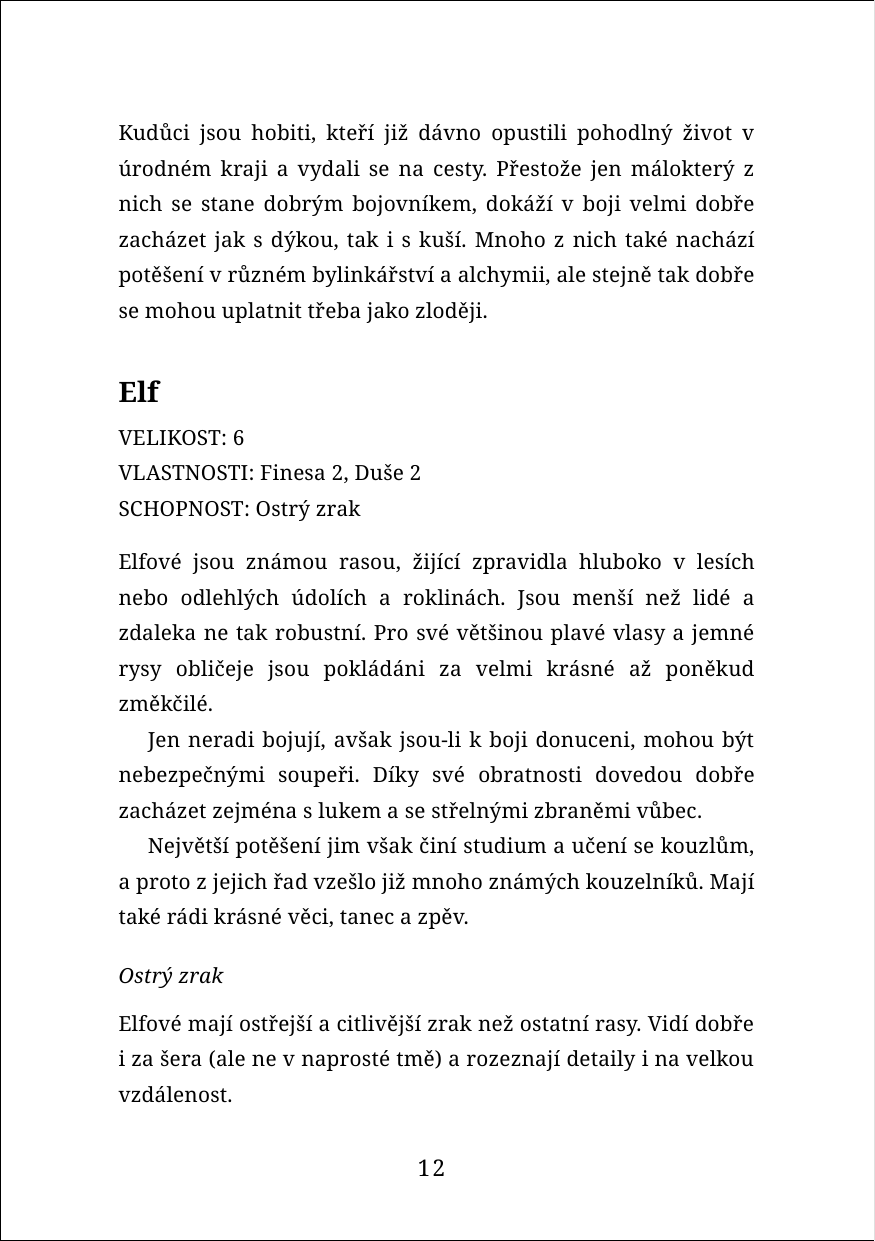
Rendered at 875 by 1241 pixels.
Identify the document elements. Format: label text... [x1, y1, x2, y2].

text Ostrý zrak [118, 961, 756, 990]
text Elfové mají ostřejší a citlivější zrak než ostatní rasy. Vidí dobře i za šera (ale ne v naprosté tmě) a rozeznají detaily i na velkou vzdálenost. [118, 1009, 756, 1108]
subtitle Elf [118, 373, 756, 411]
text VELIKOST: 6 VLASTNOSTI: Finesa 2, Duše 2 SCHOPNOST: Ostrý zrak [118, 423, 756, 522]
text Kudůci jsou hobiti, kteří již dávno opustili pohodlný život v úrodném kraji a vydali se na cesty. Přestože jen málokterý z nich se stane dobrým bojovníkem, dokáží v boji velmi dobře zacházet jak s dýkou, tak i s kuší. Mnoho z nich také nachází potěšení v různém bylinkářství a alchymii, ale stejně tak dobře se mohou uplatnit třeba jako zloději. [118, 118, 756, 324]
text Elfové jsou známou rasou, žijící zpravidla hluboko v lesích nebo odlehlých údolích a roklinách. Jsou menší než lidé a zdaleka ne tak robustní. Pro své většinou plavé vlasy a jemné rysy obličeje jsou pokládáni za velmi krásné až poněkud změkčilé. Jen neradi bojují, avšak jsou-li k boji donuceni, mohou být nebezpečnými soupeři. Díky své obratnosti dovedou dobře zacházet zejména s lukem a se střelnými zbraněmi vůbec. Největší potěšení jim však činí studium a učení se kouzlům, a proto z jejich řad vzešlo již mnoho známých kouzelníků. Mají také rádi krásné věci, tanec a zpěv. [118, 547, 756, 931]
